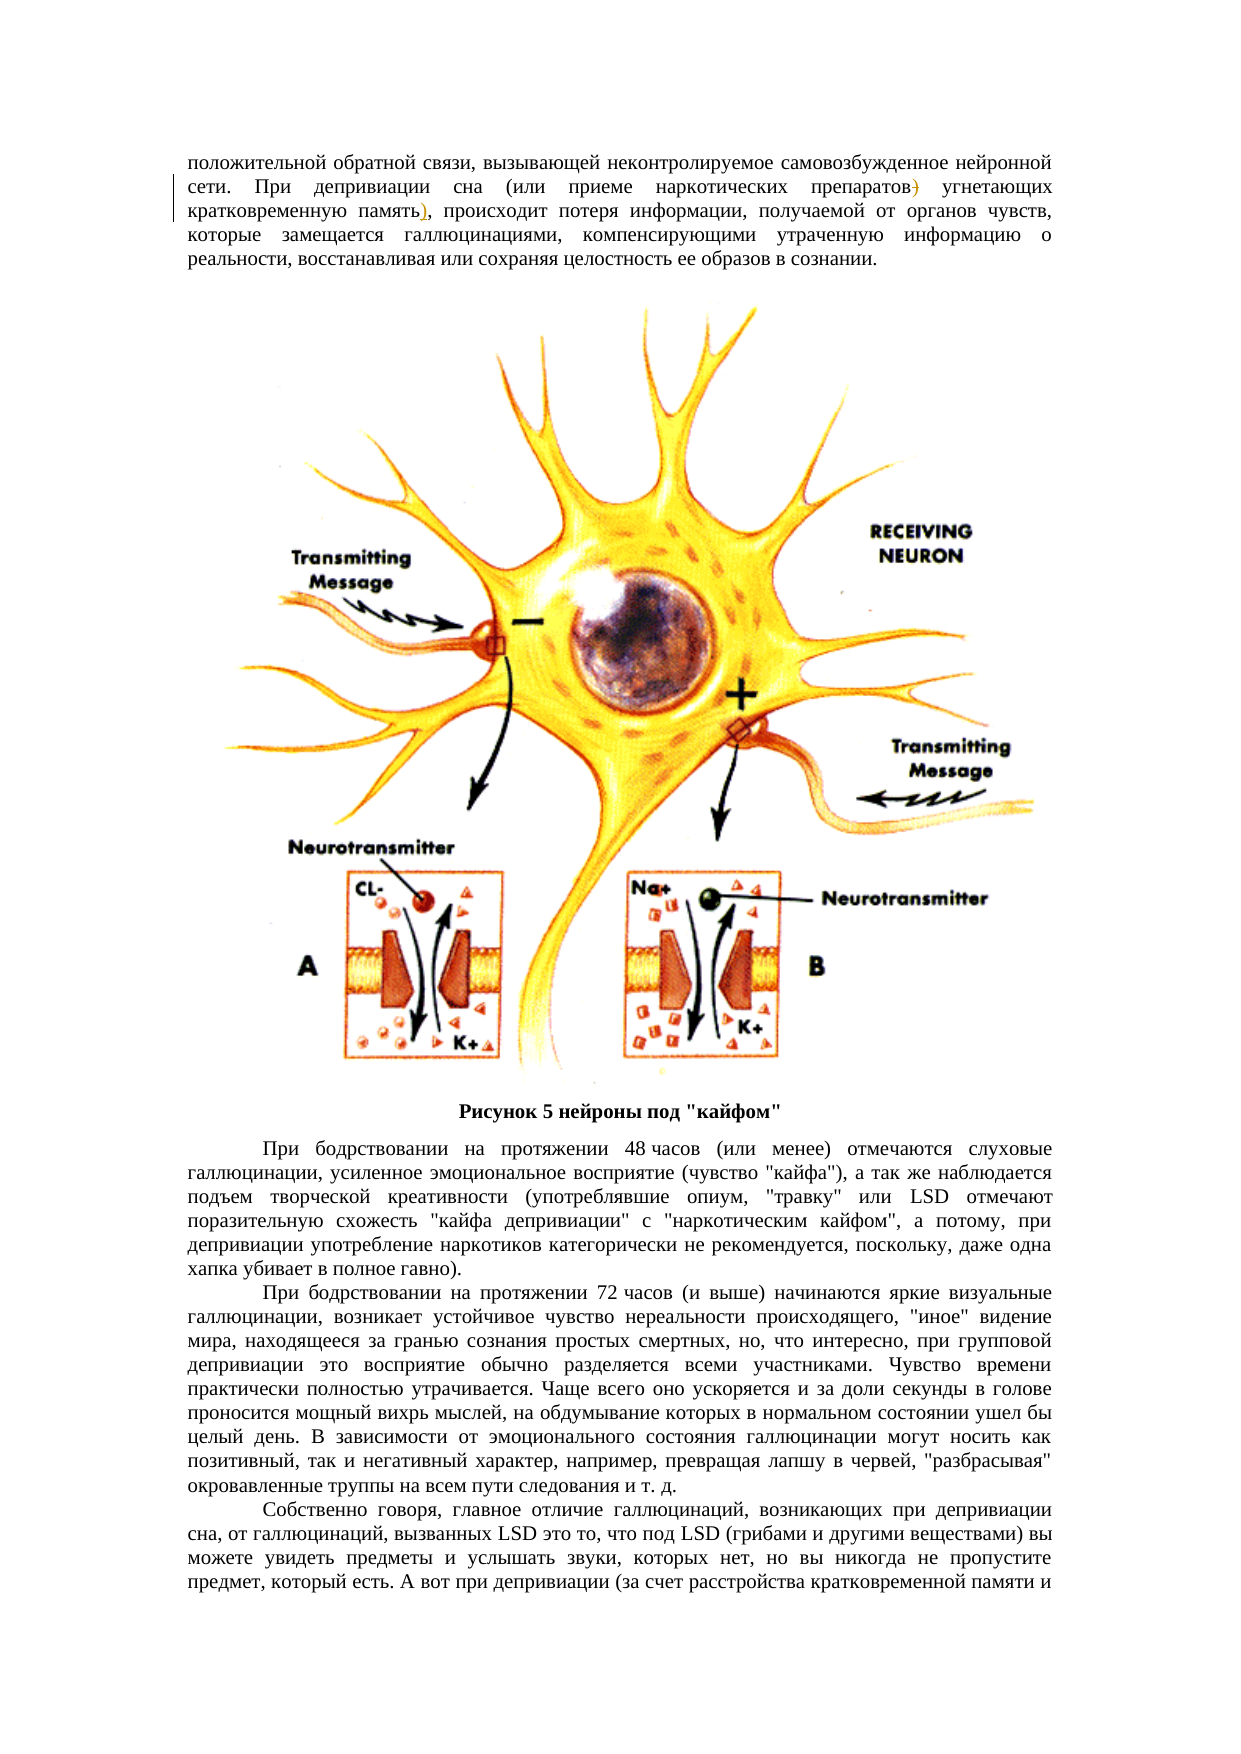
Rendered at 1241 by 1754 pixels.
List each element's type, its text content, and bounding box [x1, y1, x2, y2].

text Собственно говоря, главное отличие галлюцинаций, возникающих при депривиации сна, от галлюцинаций, вызванных LSD это то, что под LSD (грибами и другими веществами) вы можете увидеть предметы и услышать звуки, которых нет, но вы никогда не пропустите предмет, который есть. А вот при депривиации (за счет расстройства кратковременной памяти и [187, 1497, 1053, 1593]
text При бодрствовании на протяжении 72 часов (и выше) начинаются яркие визуальные галлюцинации, возникает устойчивое чувство нереальности происходящего, "иное" видение мира, находящееся за гранью сознания простых смертных, но, что интересно, при групповой депривиации это восприятие обычно разделяется всеми участниками. Чувство времени практически полностью утрачивается. Чаще всего оно ускоряется и за доли секунды в голове проносится мощный вихрь мыслей, на обдумывание которых в нормальном состоянии ушел бы целый день. В зависимости от эмоционального состояния галлюцинации могут носить как позитивный, так и негативный характер, например, превращая лапшу в червей, "разбрасывая" окровавленные труппы на всем пути следования и т. д. [187, 1280, 1053, 1497]
text При бодрствовании на протяжении 48 часов (или менее) отмечаются слуховые галлюцинации, усиленное эмоциональное восприятие (чувство "кайфа"), а так же наблюдается подъем творческой креативности (употреблявшие опиум, "травку" или LSD отмечают поразительную схожесть "кайфа депривиации" с "наркотическим кайфом", а потому, при депривиации употребление наркотиков категорически не рекомендуется, поскольку, даже одна хапка убивает в полное гавно). [187, 1136, 1053, 1280]
text положительной обратной связи, вызывающей неконтролируемое самовозбужденное нейронной сети. При депривиации сна (или приеме наркотических препаратов угнетающих кратковременную память), происходит потеря информации, получаемой от органов чувств, которые замещается галлюцинациями, компенсирующими утраченную информацию о реальности, восстанавливая или сохраняя целостность ее образов в сознании. [187, 150, 1053, 270]
text Рисунок 5 нейроны под "кайфом" [187, 1099, 1053, 1123]
picture [206, 294, 1034, 1087]
